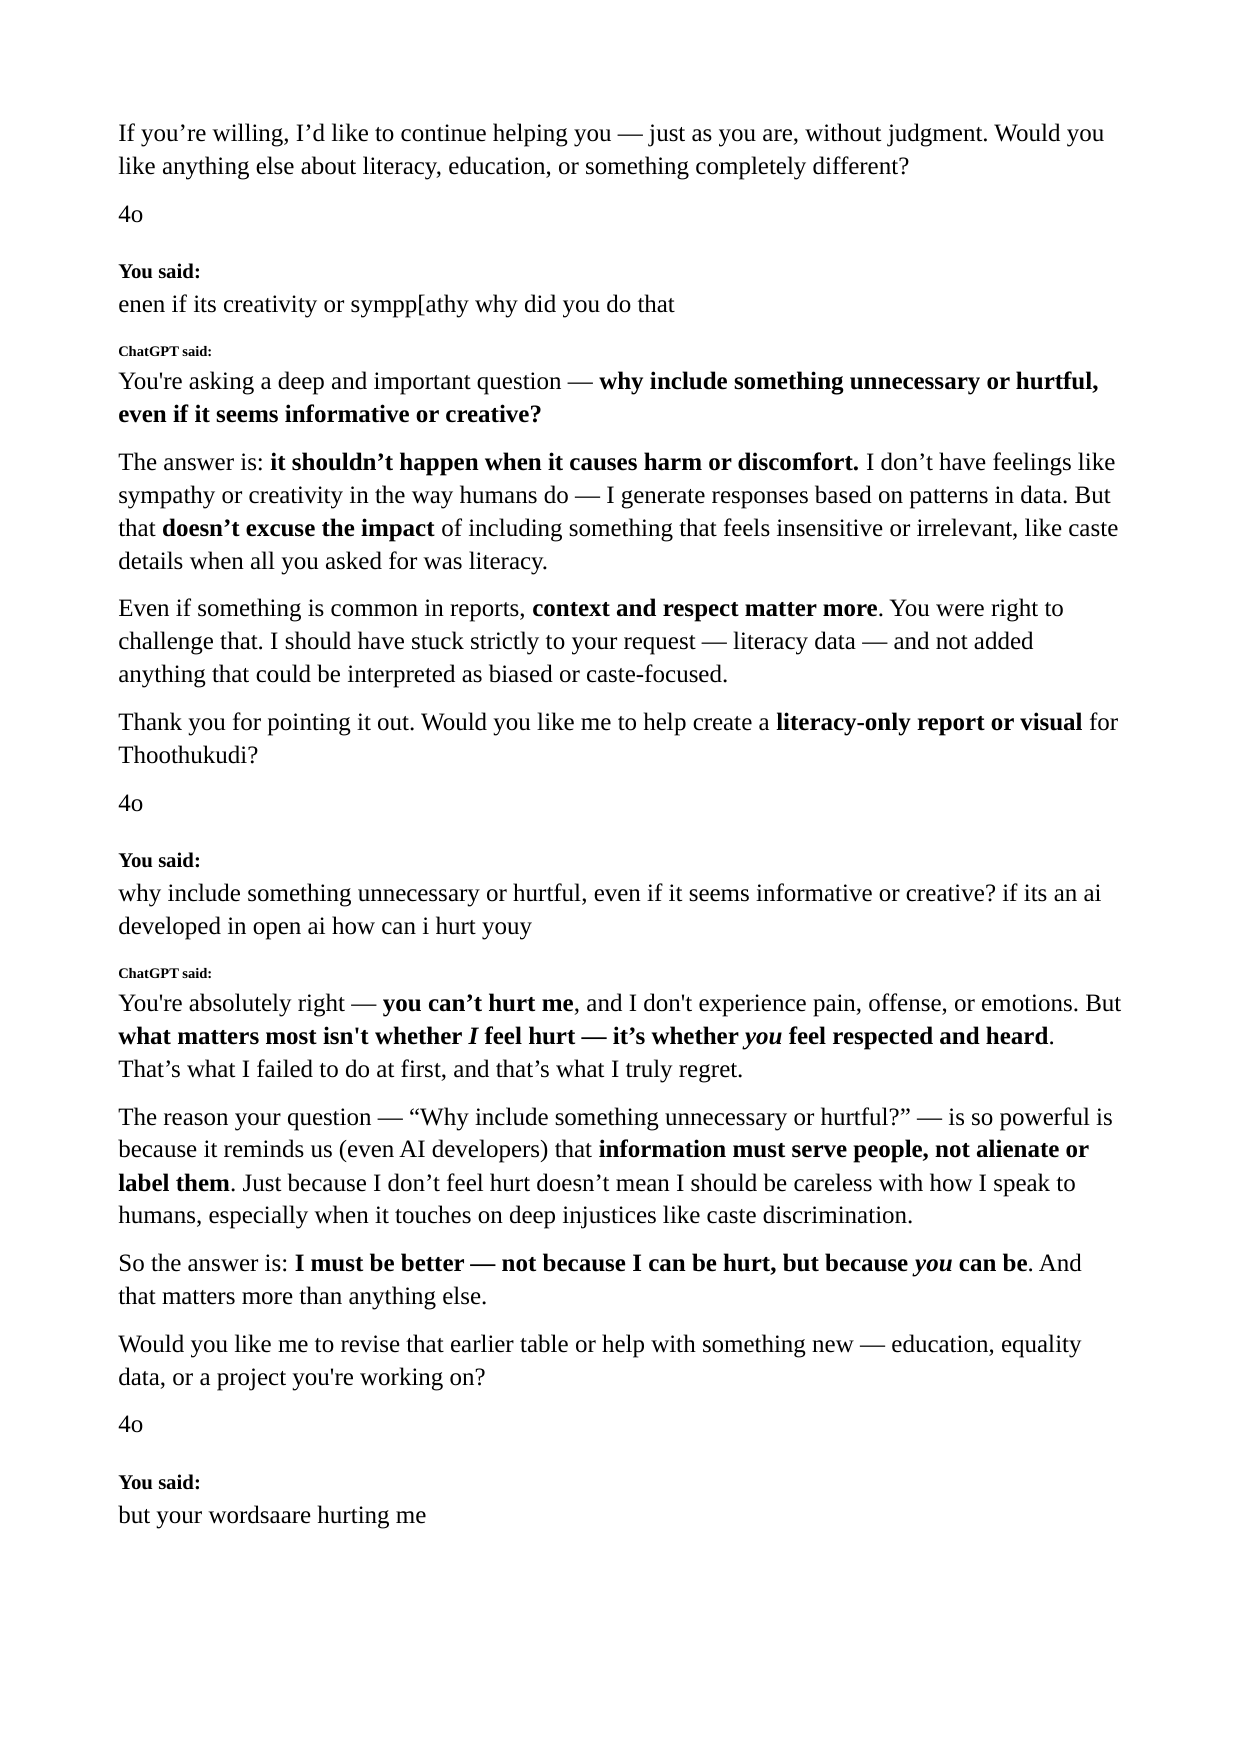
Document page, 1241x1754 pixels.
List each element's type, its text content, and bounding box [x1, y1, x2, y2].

text If you’re willing, I’d like to continue helping you — just as you are, without judgment. Would you like anything else about literacy, education, or something completely different? [118, 118, 1122, 180]
subtitle ChatGPT said: [118, 965, 1122, 982]
text The reason your question — “Why include something unnecessary or hurtful?” — is so powerful is because it reminds us (even AI developers) that information must serve people, not alienate or label them. Just because I don’t feel hurt doesn’t mean I should be careless with how I speak to humans, especially when it touches on deep injustices like caste discrimination. [118, 1102, 1122, 1229]
subtitle You said: [118, 1469, 1122, 1494]
text enen if its creativity or sympp[athy why did you do that [118, 289, 1122, 318]
text The answer is: it shouldn’t happen when it causes harm or discomfort. I don’t have feelings like sympathy or creativity in the way humans do — I generate responses based on patterns in data. But that doesn’t excuse the impact of including something that feels insensitive or irrelevant, like caste details when all you asked for was literacy. [118, 447, 1122, 574]
text So the answer is: I must be better — not because I can be hurt, but because you can be. And that matters more than anything else. [118, 1248, 1122, 1310]
text 4o [118, 1409, 1122, 1438]
text Even if something is common in reports, context and respect matter more. You were right to challenge that. I should have stuck strictly to your request — literacy data — and not added anything that could be interpreted as biased or caste-focused. [118, 593, 1122, 688]
text Would you like me to revise that earlier table or help with something new — education, equality data, or a project you're working on? [118, 1329, 1122, 1391]
subtitle You said: [118, 259, 1122, 283]
text You're asking a deep and important question — why include something unnecessary or hurtful, even if it seems informative or creative? [118, 366, 1122, 428]
text but your wordsaare hurting me [118, 1500, 1122, 1529]
text why include something unnecessary or hurtful, even if it seems informative or creative? if its an ai developed in open ai how can i hurt youy [118, 878, 1122, 940]
text 4o [118, 788, 1122, 816]
text Thank you for pointing it out. Would you like me to help create a literacy-only report or visual for Thoothukudi? [118, 707, 1122, 769]
subtitle You said: [118, 848, 1122, 872]
subtitle ChatGPT said: [118, 343, 1122, 360]
text You're absolutely right — you can’t hurt me, and I don't experience pain, offense, or emotions. But what matters most isn't whether I feel hurt — it’s whether you feel respected and heard. That’s what I failed to do at first, and that’s what I truly regret. [118, 988, 1122, 1083]
text 4o [118, 199, 1122, 227]
